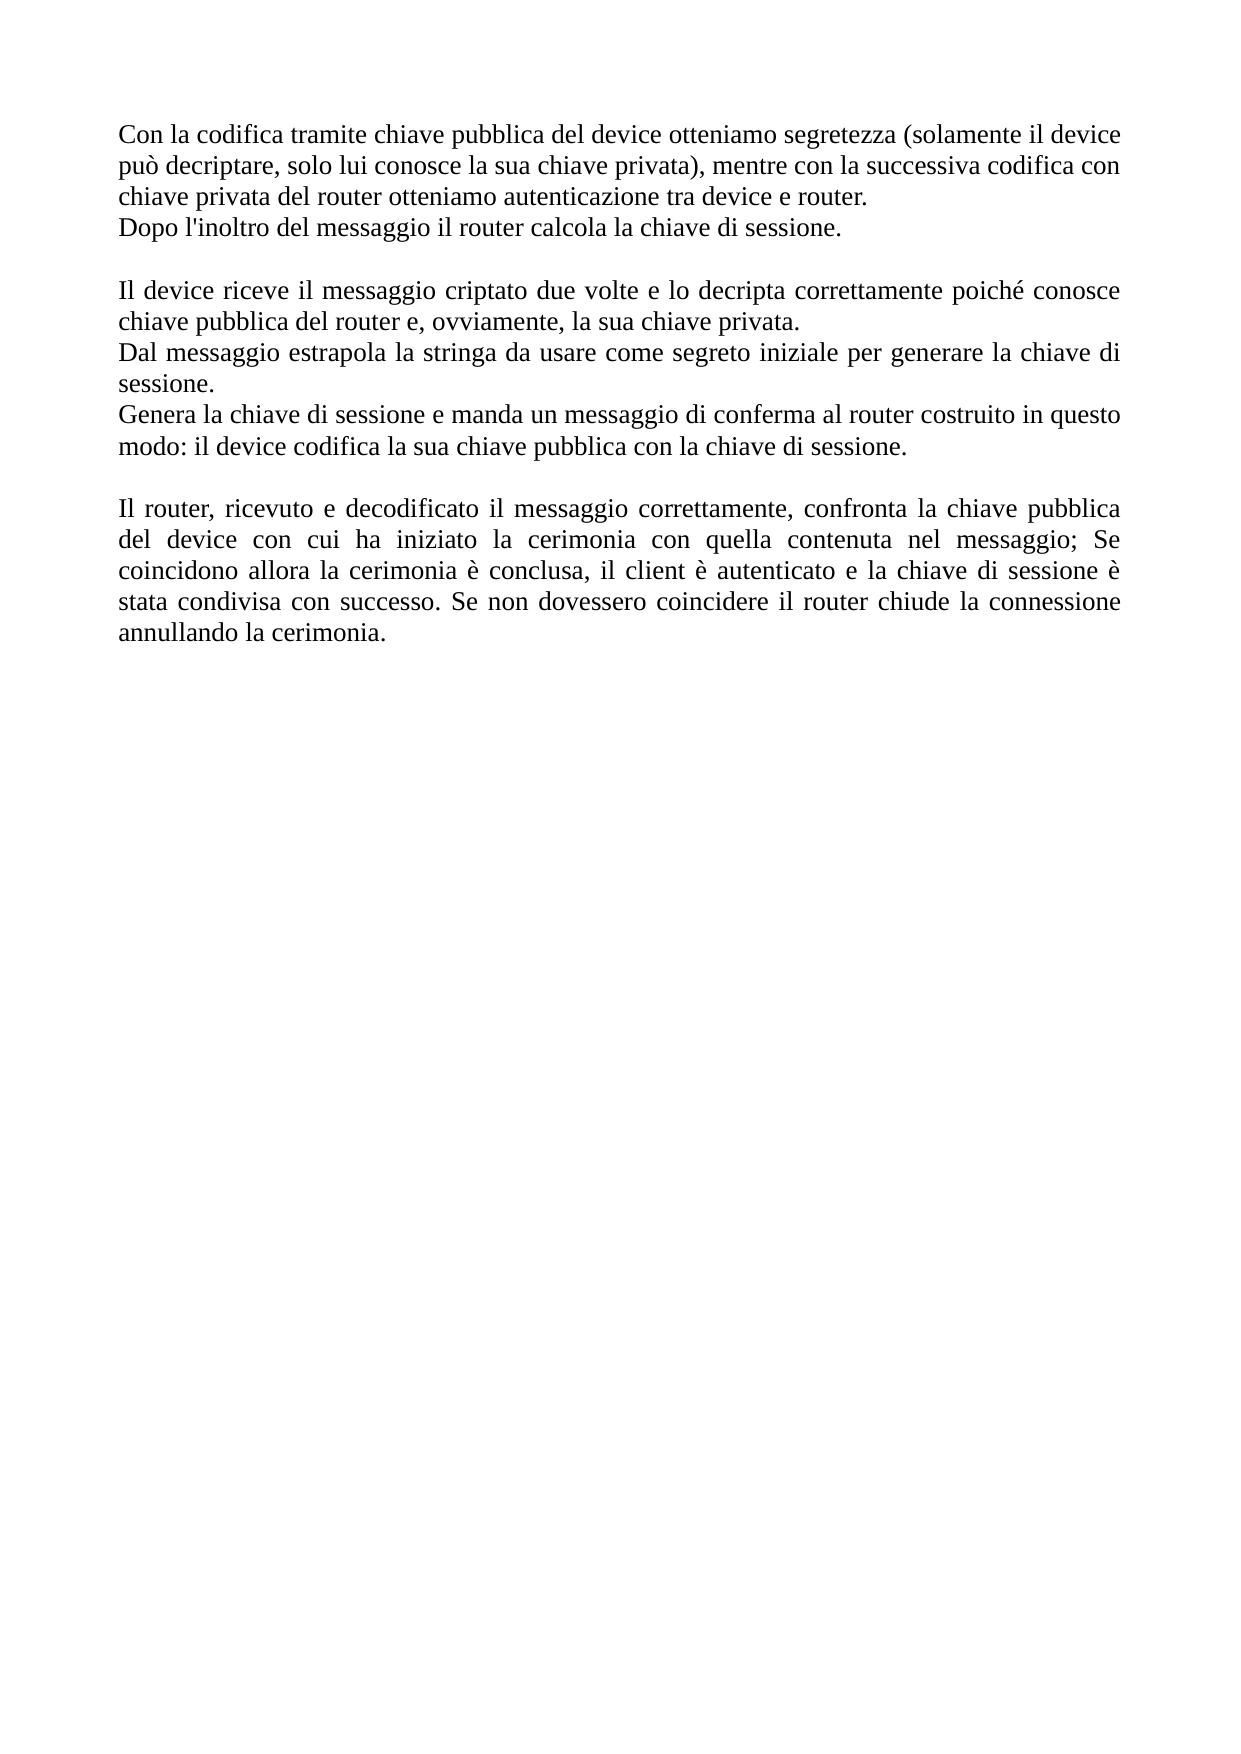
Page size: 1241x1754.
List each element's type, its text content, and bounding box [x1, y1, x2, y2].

text Con la codifica tramite chiave pubblica del device otteniamo segretezza (solamente il device può decriptare, solo lui conosce la sua chiave privata), mentre con la successiva codifica con chiave privata del router otteniamo autenticazione tra device e router. [118, 118, 1122, 212]
text Il router, ricevuto e decodificato il messaggio correttamente, confronta la chiave pubblica del device con cui ha iniziato la cerimonia con quella contenuta nel messaggio; Se coincidono allora la cerimonia è conclusa, il client è autenticato e la chiave di sessione è stata condivisa con successo. Se non dovessero coincidere il router chiude la connessione annullando la cerimonia. [118, 492, 1122, 648]
text Dal messaggio estrapola la stringa da usare come segreto iniziale per generare la chiave di sessione. [118, 336, 1122, 398]
text Genera la chiave di sessione e manda un messaggio di conferma al router costruito in questo modo: il device codifica la sua chiave pubblica con la chiave di sessione. [118, 398, 1122, 461]
text Il device riceve il messaggio criptato due volte e lo decripta correttamente poiché conosce chiave pubblica del router e, ovviamente, la sua chiave privata. [118, 274, 1122, 336]
text Dopo l'inoltro del messaggio il router calcola la chiave di sessione. [118, 212, 1122, 243]
